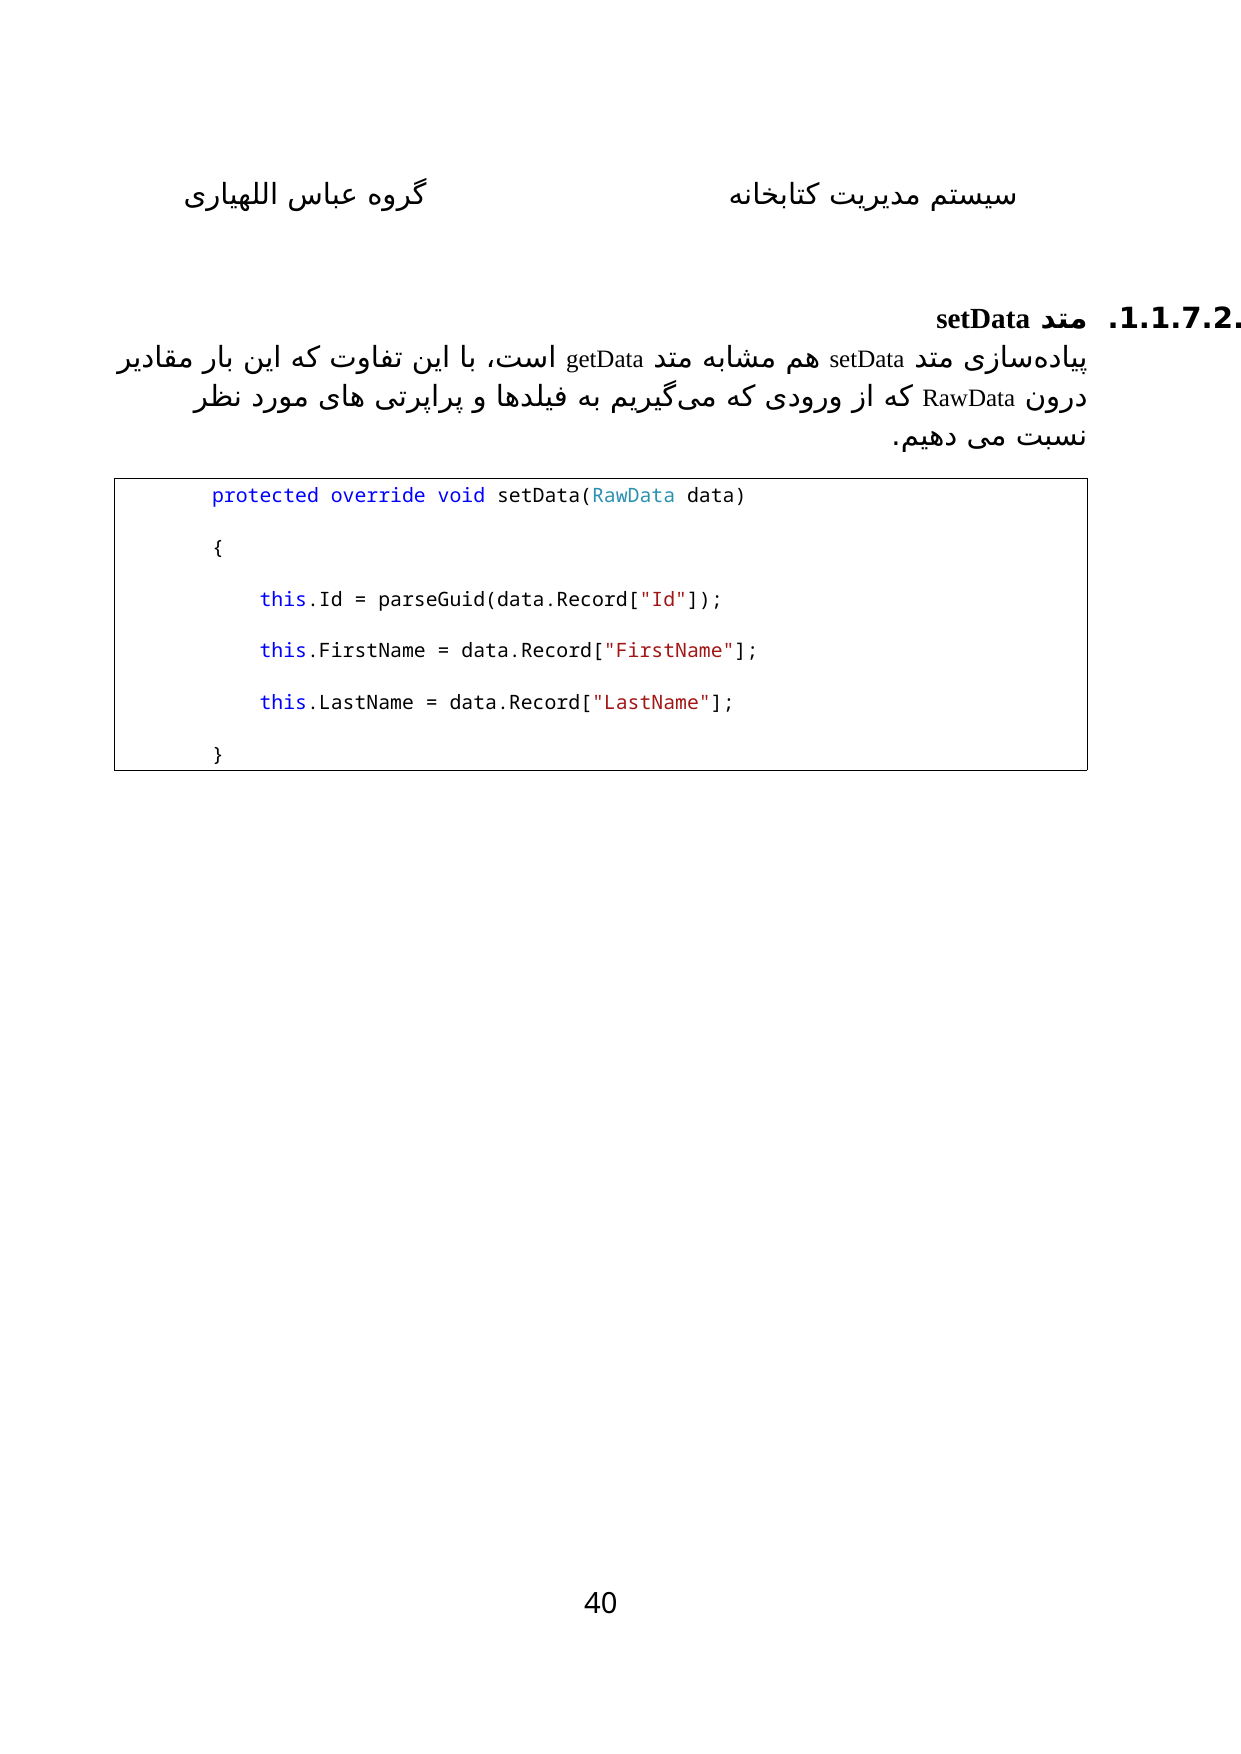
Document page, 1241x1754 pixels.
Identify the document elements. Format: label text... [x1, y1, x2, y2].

text { [115, 530, 1087, 560]
text this.LastName = data.Record["LastName"]; [115, 685, 1087, 716]
subtitle متد setData [114, 301, 1087, 336]
text protected override void setData(RawData data) [115, 479, 1087, 508]
text پیاده‌سازی متد setData هم مشابه متد getData است، با این تفاوت که این بار مقادیر درون RawData که از ورودی که می‌گیریم به فیلدها و پراپرتی های مورد نظر نسبت می دهیم. [114, 341, 1087, 452]
text this.FirstName = data.Record["FirstName"]; [115, 634, 1087, 664]
text this.Id = parseGuid(data.Record["Id"]); [115, 582, 1087, 612]
text } [115, 737, 1087, 770]
